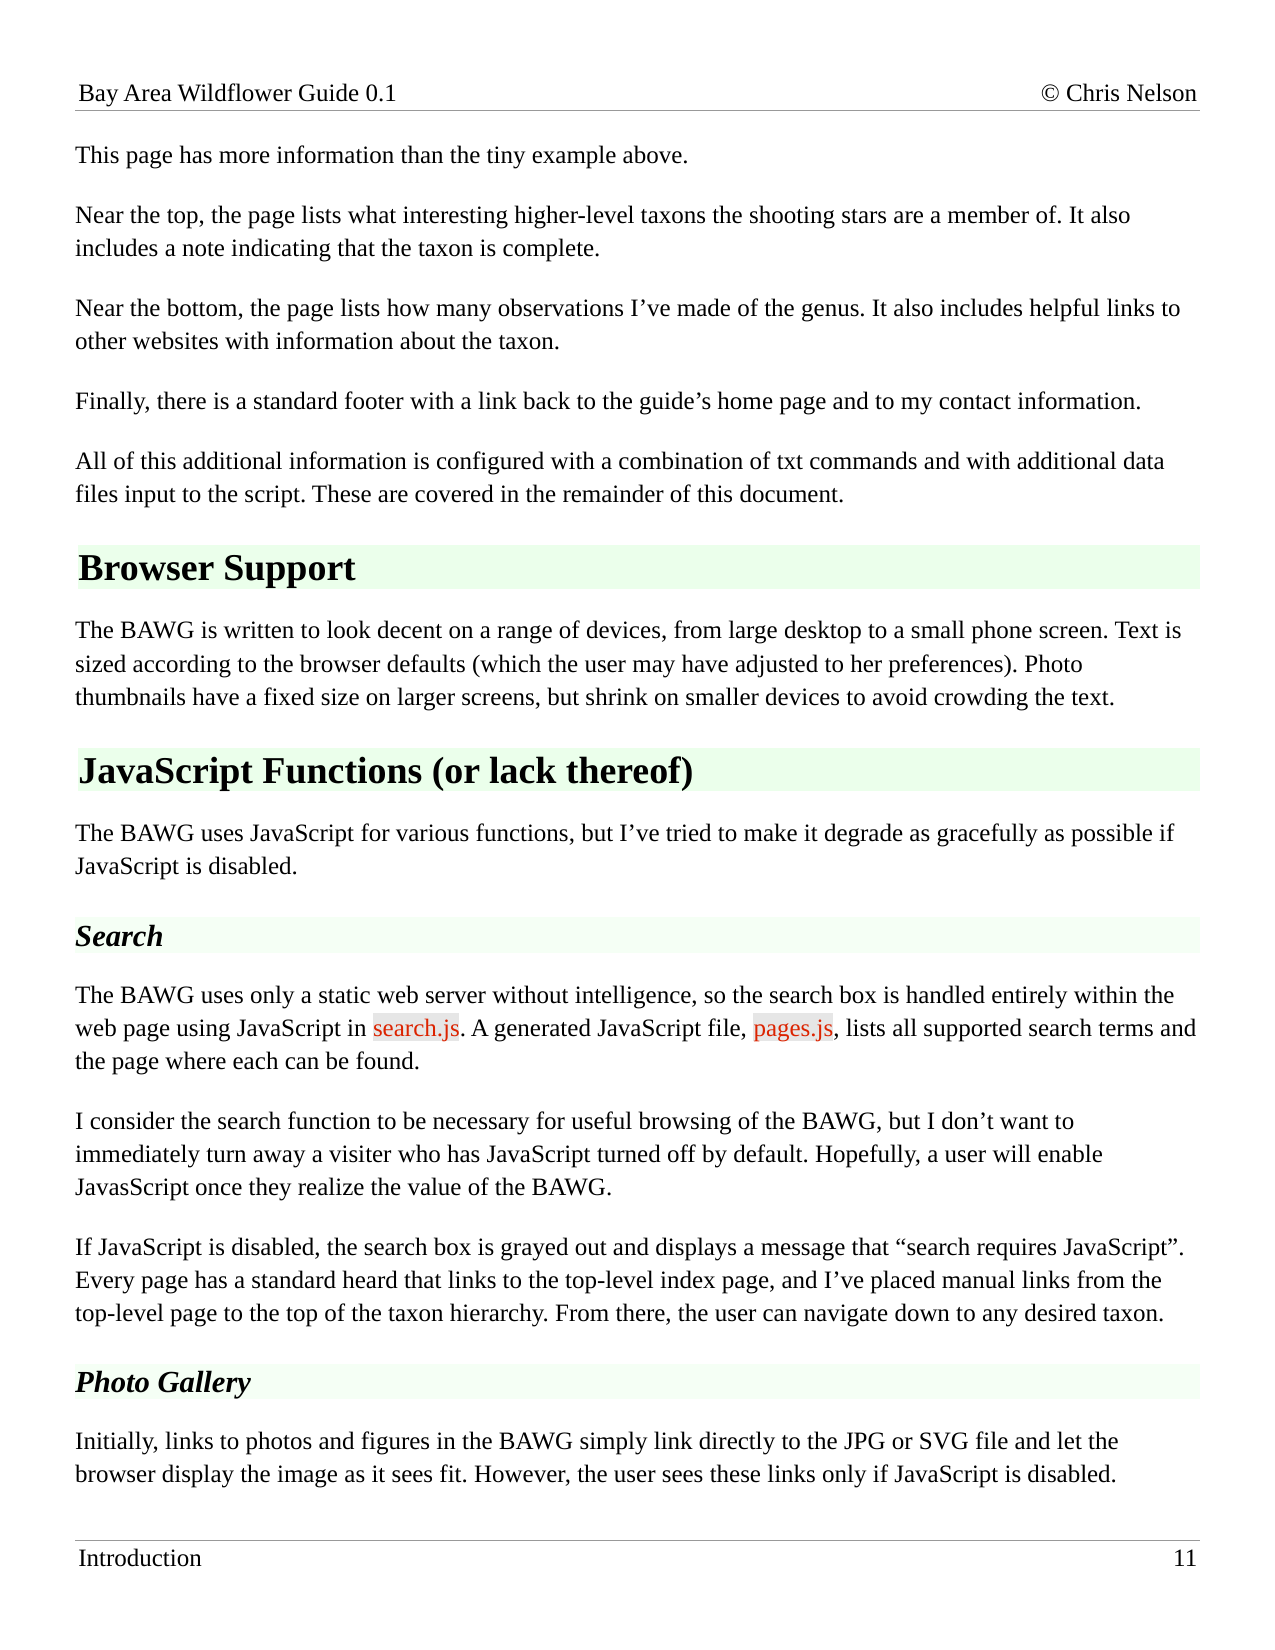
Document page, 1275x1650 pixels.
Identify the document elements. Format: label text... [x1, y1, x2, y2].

text Near the bottom, the page lists how many observations I’ve made of the genus. It also includes helpful links to other websites with information about the taxon. [75, 293, 1200, 355]
text Finally, there is a standard footer with a link back to the guide’s home page and to my contact information. [75, 386, 1200, 415]
text If JavaScript is disabled, the search box is grayed out and displays a message that “search requires JavaScript”. Every page has a standard heard that links to the top-level index page, and I’ve placed manual links from the top-level page to the top of the taxon hierarchy. From there, the user can navigate down to any desired taxon. [75, 1232, 1200, 1327]
subtitle Photo Gallery [75, 1364, 1200, 1399]
text All of this additional information is configured with a combination of txt commands and with additional data files input to the script. These are covered in the remainder of this document. [75, 446, 1200, 508]
text Near the top, the page lists what interesting higher-level taxons the shooting stars are a member of. It also includes a note indicating that the taxon is complete. [75, 200, 1200, 262]
text The BAWG uses JavaScript for various functions, but I’ve tried to make it degrade as gracefully as possible if JavaScript is disabled. [75, 818, 1200, 880]
text The BAWG is written to look decent on a range of devices, from large desktop to a small phone screen. Text is sized according to the browser defaults (which the user may have adjusted to her preferences). Photo thumbnails have a fixed size on larger screens, but shrink on smaller devices to avoid crowding the text. [75, 616, 1200, 710]
text Initially, links to photos and figures in the BAWG simply link directly to the JPG or SVG file and let the browser display the image as it sees fit. However, the user sees these links only if JavaScript is disabled. [75, 1426, 1200, 1488]
subtitle JavaScript Functions (or lack thereof) [78, 748, 1200, 791]
subtitle Browser Support [78, 545, 1200, 589]
text I consider the search function to be necessary for useful browsing of the BAWG, but I don’t want to immediately turn away a visiter who has JavaScript turned off by default. Hopefully, a user will enable JavasScript once they realize the value of the BAWG. [75, 1106, 1200, 1201]
text The BAWG uses only a static web server without intelligence, so the search box is handled entirely within the web page using JavaScript in search.js. A generated JavaScript file, pages.js, lists all supported search terms and the page where each can be found. [75, 980, 1200, 1074]
text This page has more information than the tiny example above. [75, 140, 1200, 169]
subtitle Search [75, 917, 1200, 953]
